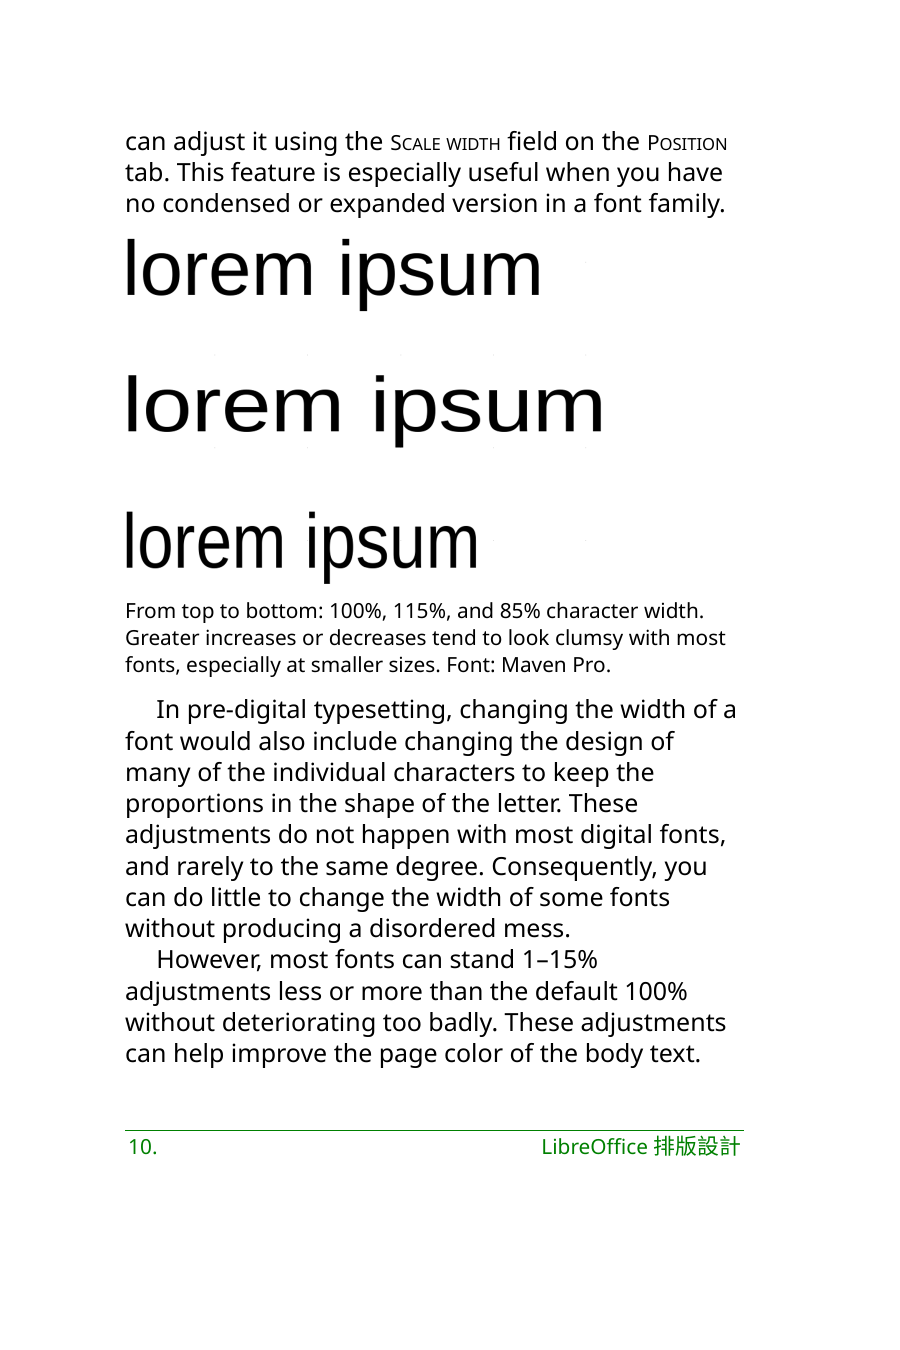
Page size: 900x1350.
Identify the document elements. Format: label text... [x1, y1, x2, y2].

text However, most fonts can stand 1–15% adjustments less or more than the default 100% without deteriorating too badly. These adjustments can help improve the page color of the body text. [125, 944, 744, 1069]
table_header [125, 234, 744, 589]
table_cell From top to bottom: 100%, 115%, and 85% character width. Greater increases or decreases tend to look clumsy with most fonts, especially at smaller sizes. Font: Maven Pro. [125, 589, 744, 678]
text In pre-digital typesetting, changing the width of a font would also include changing the design of many of the individual characters to keep the proportions in the shape of the letter. These adjustments do not happen with most digital fonts, and rarely to the same degree. Consequently, you can do little to change the width of some fonts without producing a disordered mess. [125, 694, 744, 944]
picture [125, 234, 605, 587]
text can adjust it using the Scale width field on the Position tab. This feature is especially useful when you have no condensed or expanded version in a font family. [125, 125, 744, 219]
